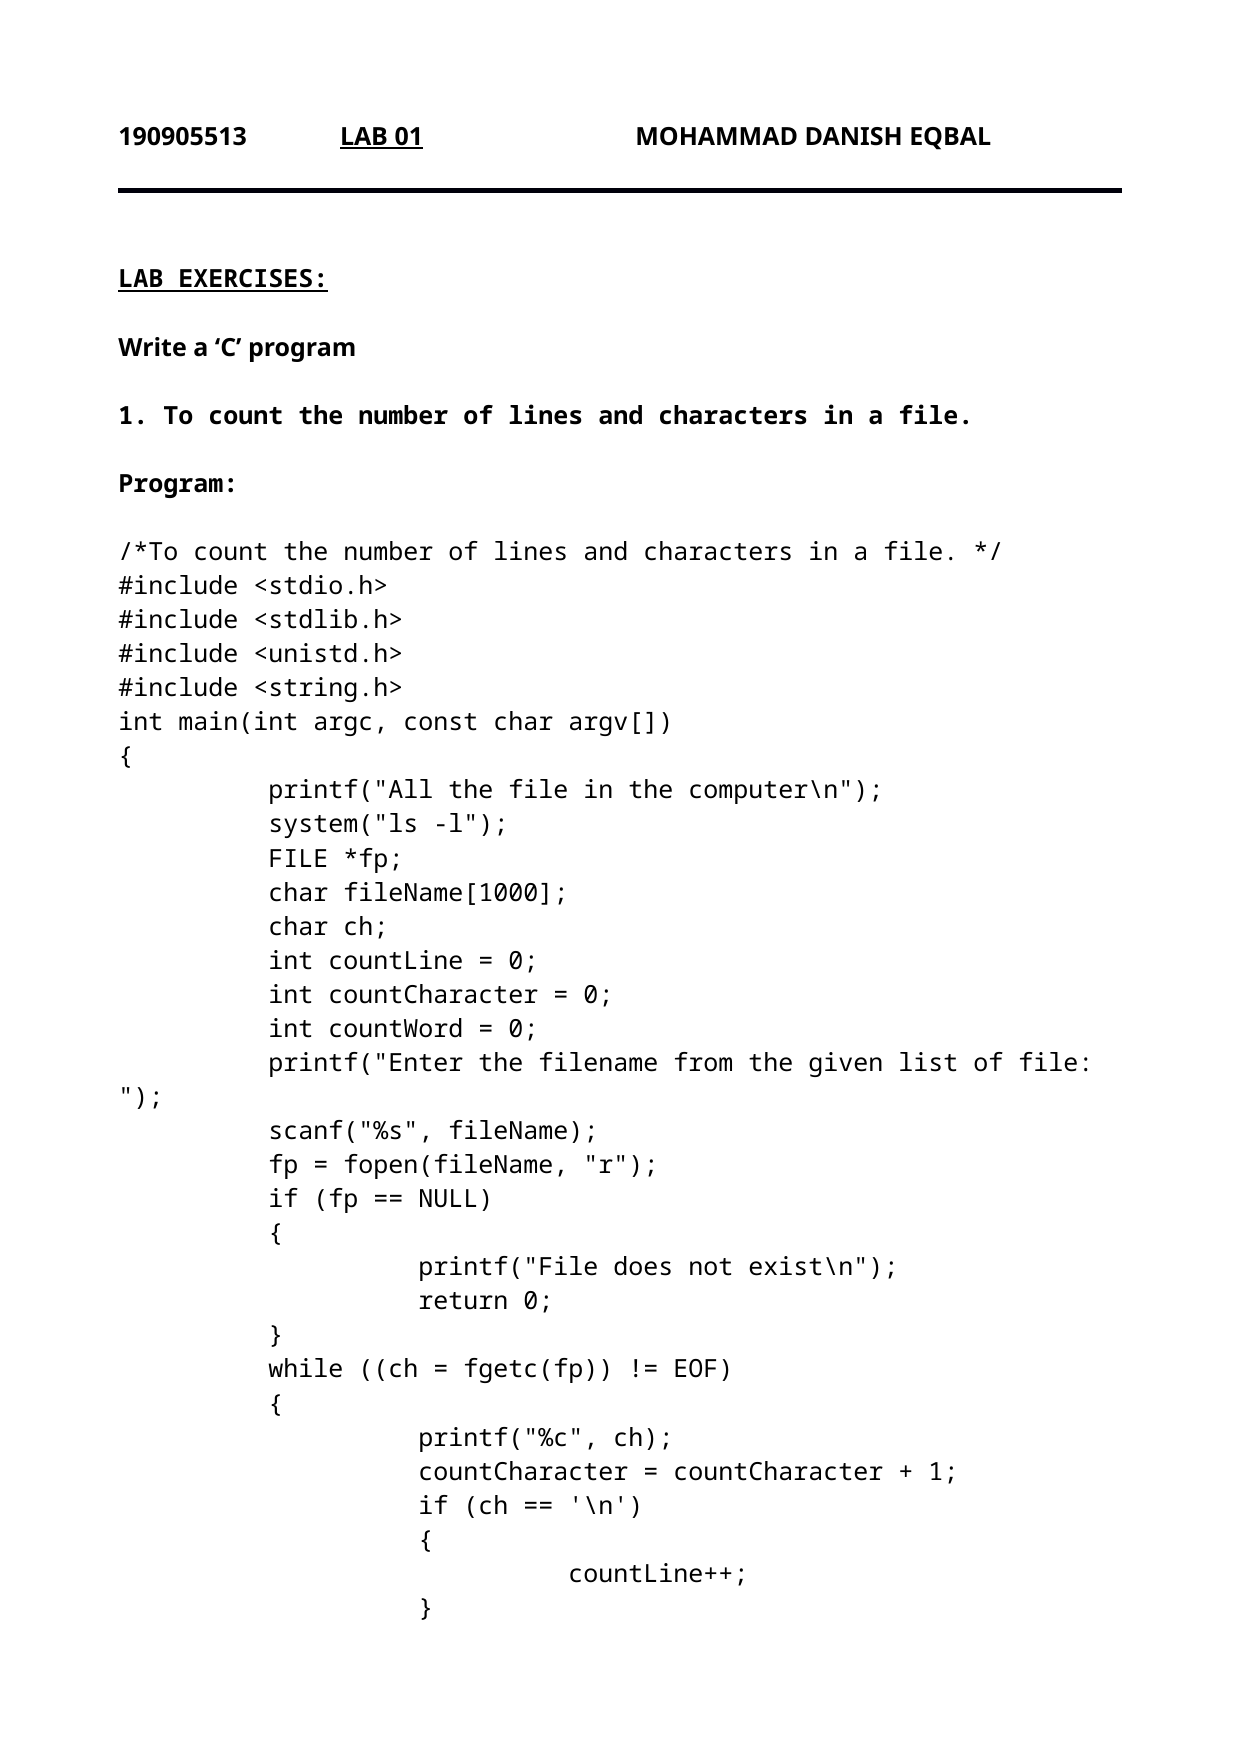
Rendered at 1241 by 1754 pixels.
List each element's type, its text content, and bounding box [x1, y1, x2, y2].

text Program: [118, 466, 1122, 499]
text 1. To count the number of lines and characters in a file. [118, 397, 1122, 431]
text Write a ‘C’ program [118, 329, 1122, 363]
text 190905513 LAB 01 MOHAMMAD DANISH EQBAL [118, 118, 1122, 152]
text /*To count the number of lines and characters in a file. */ #include <stdio.h> #include <stdlib.h> #include <unistd.h> #include <string.h> int main(int argc, const char argv[]) { printf("All the file in the computer\n"); system("ls -l"); FILE *fp; char fileName[1000]; char ch; int countLine = 0; int countCharacter = 0; int countWord = 0; printf("Enter the filename from the given list of file: "); scanf("%s", fileName); fp = fopen(fileName, "r"); if (fp == NULL) { printf("File does not exist\n"); return 0; } while ((ch = fgetc(fp)) != EOF) { printf("%c", ch); countCharacter = countCharacter + 1; if (ch == '\n') { countLine++; } [118, 534, 1122, 1624]
text LAB EXERCISES: [118, 261, 1122, 295]
